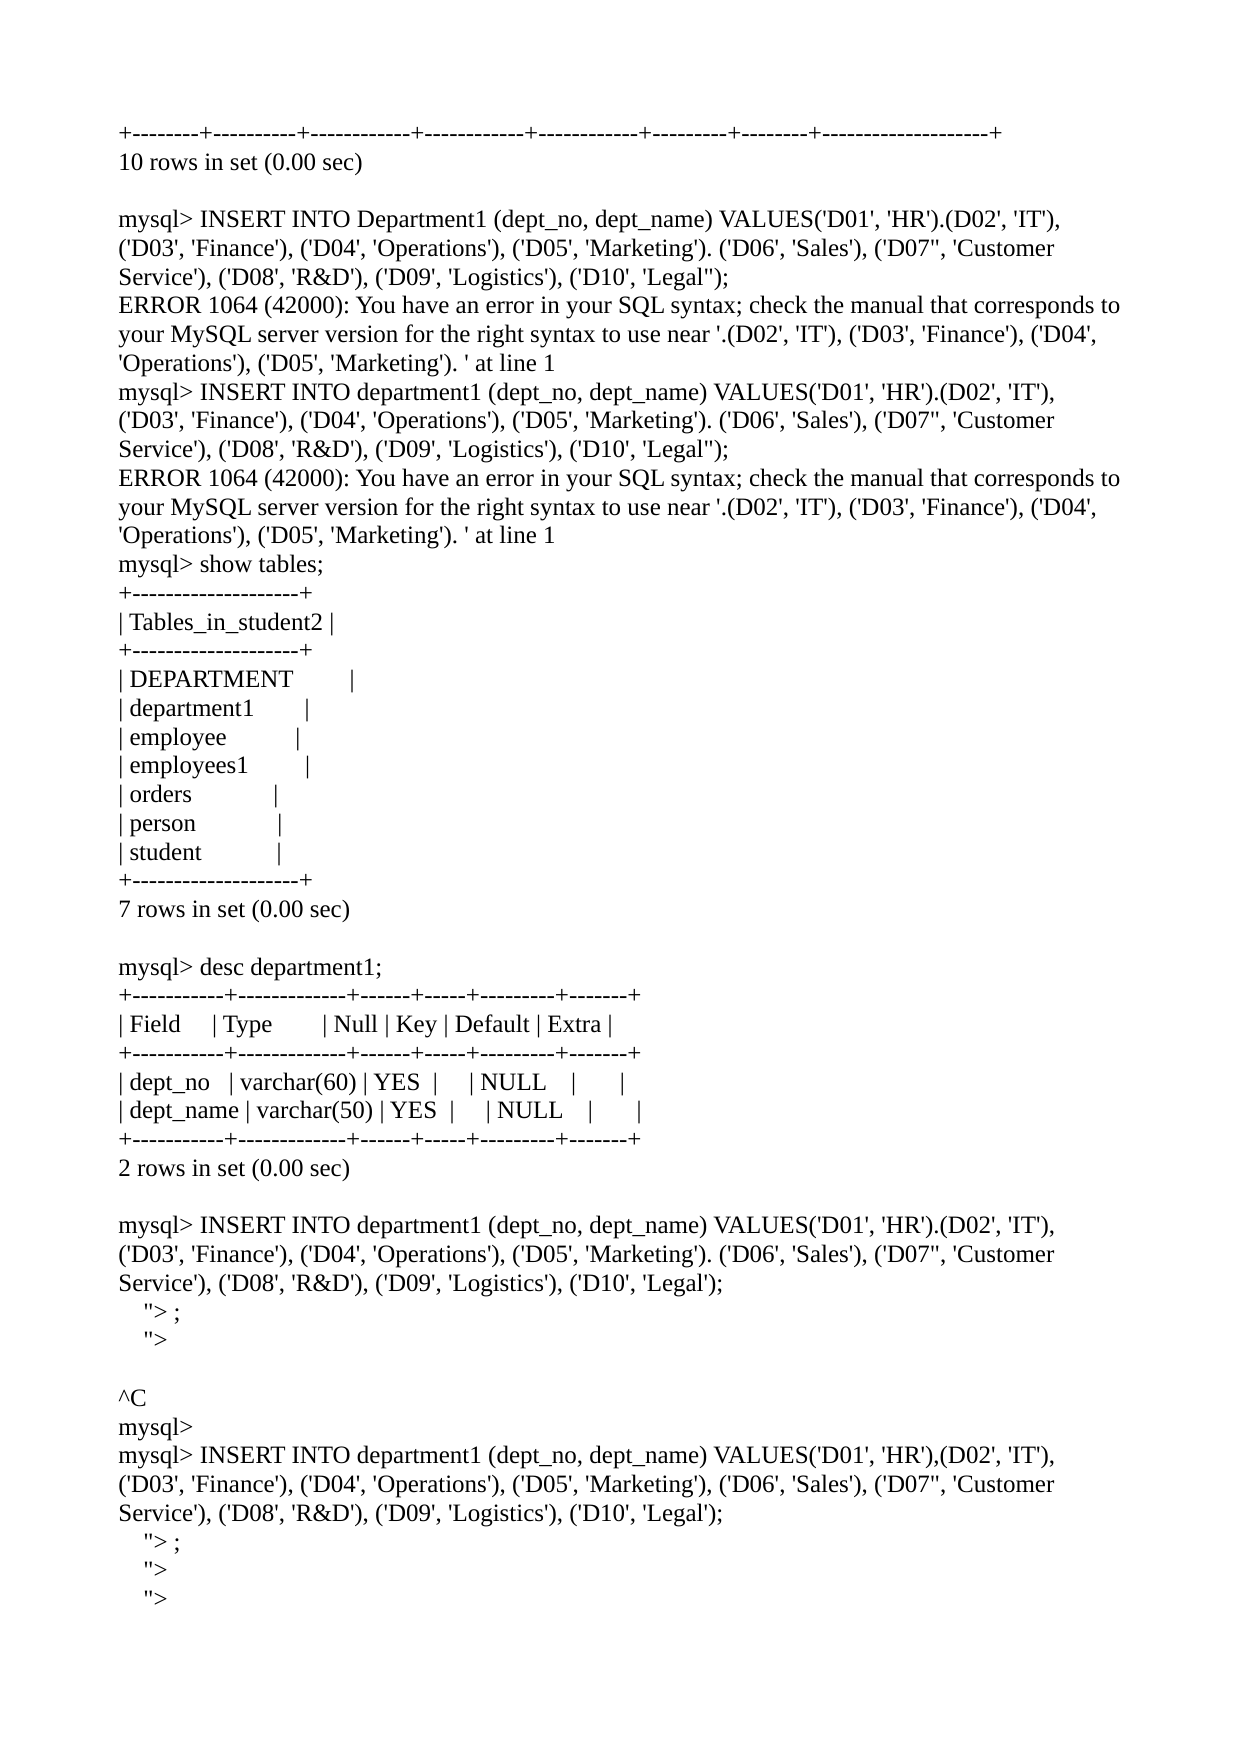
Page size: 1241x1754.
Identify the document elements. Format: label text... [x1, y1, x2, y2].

text "> [118, 1584, 1122, 1613]
text | student | [118, 837, 1122, 866]
text | person | [118, 808, 1122, 837]
text "> [118, 1326, 1122, 1354]
text | employee | [118, 722, 1122, 751]
text mysql> INSERT INTO department1 (dept_no, dept_name) VALUES('D01', 'HR').(D02', 'IT'), ('D03', 'Finance'), ('D04', 'Operations'), ('D05', 'Marketing'). ('D06', 'Sales'), ('D07", 'Customer Service'), ('D08', 'R&D'), ('D09', 'Logistics'), ('D10', 'Legal'); [118, 1211, 1122, 1297]
text mysql> show tables; [118, 549, 1122, 578]
text "> ; [118, 1527, 1122, 1556]
text +--------------------+ [118, 578, 1122, 607]
text | orders | [118, 779, 1122, 808]
text ^C [118, 1383, 1122, 1412]
text 7 rows in set (0.00 sec) [118, 894, 1122, 923]
text | dept_name | varchar(50) | YES | | NULL | | [118, 1096, 1122, 1124]
text | Field | Type | Null | Key | Default | Extra | [118, 1009, 1122, 1038]
text | dept_no | varchar(60) | YES | | NULL | | [118, 1067, 1122, 1096]
text mysql> desc department1; [118, 952, 1122, 981]
text | department1 | [118, 693, 1122, 722]
text mysql> INSERT INTO department1 (dept_no, dept_name) VALUES('D01', 'HR'),(D02', 'IT'), ('D03', 'Finance'), ('D04', 'Operations'), ('D05', 'Marketing'), ('D06', 'Sales'), ('D07", 'Customer Service'), ('D08', 'R&D'), ('D09', 'Logistics'), ('D10', 'Legal'); [118, 1441, 1122, 1527]
text mysql> INSERT INTO Department1 (dept_no, dept_name) VALUES('D01', 'HR').(D02', 'IT'), ('D03', 'Finance'), ('D04', 'Operations'), ('D05', 'Marketing'). ('D06', 'Sales'), ('D07", 'Customer Service'), ('D08', 'R&D'), ('D09', 'Logistics'), ('D10', 'Legal"); [118, 204, 1122, 291]
text +--------------------+ [118, 636, 1122, 664]
text ERROR 1064 (42000): You have an error in your SQL syntax; check the manual that corresponds to your MySQL server version for the right syntax to use near '.(D02', 'IT'), ('D03', 'Finance'), ('D04', 'Operations'), ('D05', 'Marketing'). ' at line 1 [118, 291, 1122, 377]
text 2 rows in set (0.00 sec) [118, 1153, 1122, 1182]
text 10 rows in set (0.00 sec) [118, 147, 1122, 176]
text +-----------+-------------+------+-----+---------+-------+ [118, 981, 1122, 1009]
text mysql> [118, 1412, 1122, 1441]
text "> [118, 1556, 1122, 1584]
text "> ; [118, 1297, 1122, 1326]
text | employees1 | [118, 751, 1122, 779]
text mysql> INSERT INTO department1 (dept_no, dept_name) VALUES('D01', 'HR').(D02', 'IT'), ('D03', 'Finance'), ('D04', 'Operations'), ('D05', 'Marketing'). ('D06', 'Sales'), ('D07", 'Customer Service'), ('D08', 'R&D'), ('D09', 'Logistics'), ('D10', 'Legal"); [118, 377, 1122, 463]
text | Tables_in_student2 | [118, 607, 1122, 636]
text | DEPARTMENT | [118, 664, 1122, 693]
text +--------+----------+------------+------------+------------+---------+--------+--------------------+ [118, 118, 1122, 147]
text +-----------+-------------+------+-----+---------+-------+ [118, 1124, 1122, 1153]
text ERROR 1064 (42000): You have an error in your SQL syntax; check the manual that corresponds to your MySQL server version for the right syntax to use near '.(D02', 'IT'), ('D03', 'Finance'), ('D04', 'Operations'), ('D05', 'Marketing'). ' at line 1 [118, 463, 1122, 549]
text +-----------+-------------+------+-----+---------+-------+ [118, 1038, 1122, 1067]
text +--------------------+ [118, 866, 1122, 894]
